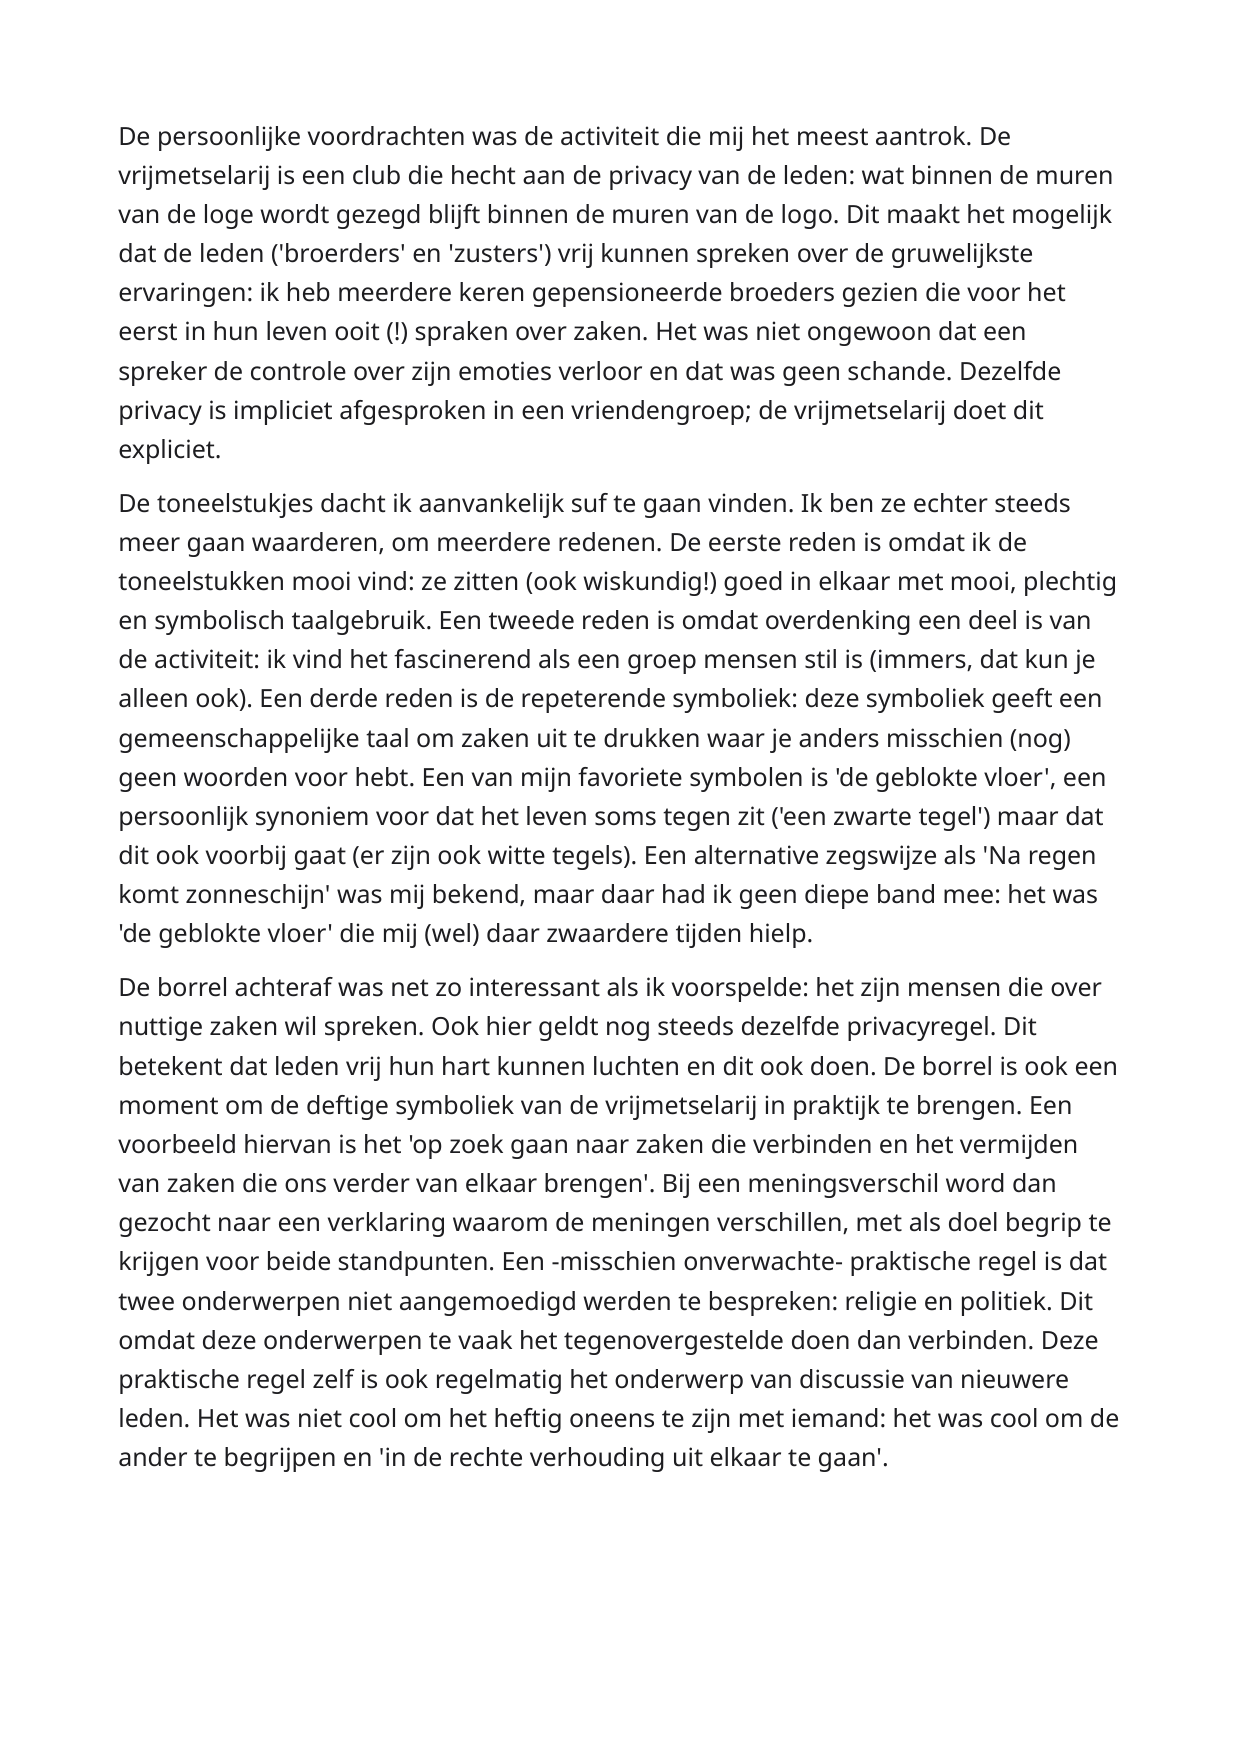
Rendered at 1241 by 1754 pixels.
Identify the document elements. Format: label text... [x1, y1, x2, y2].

text De persoonlijke voordrachten was de activiteit die mij het meest aantrok. De vrijmetselarij is een club die hecht aan de privacy van de leden: wat binnen de muren van de loge wordt gezegd blijft binnen de muren van de logo. Dit maakt het mogelijk dat de leden ('broerders' en 'zusters') vrij kunnen spreken over de gruwelijkste ervaringen: ik heb meerdere keren gepensioneerde broeders gezien die voor het eerst in hun leven ooit (!) spraken over zaken. Het was niet ongewoon dat een spreker de controle over zijn emoties verloor en dat was geen schande. Dezelfde privacy is impliciet afgesproken in een vriendengroep; de vrijmetselarij doet dit expliciet. [118, 118, 1122, 466]
text De toneelstukjes dacht ik aanvankelijk suf te gaan vinden. Ik ben ze echter steeds meer gaan waarderen, om meerdere redenen. De eerste reden is omdat ik de toneelstukken mooi vind: ze zitten (ook wiskundig!) goed in elkaar met mooi, plechtig en symbolisch taalgebruik. Een tweede reden is omdat overdenking een deel is van de activiteit: ik vind het fascinerend als een groep mensen stil is (immers, dat kun je alleen ook). Een derde reden is de repeterende symboliek: deze symboliek geeft een gemeenschappelijke taal om zaken uit te drukken waar je anders misschien (nog) geen woorden voor hebt. Een van mijn favoriete symbolen is 'de geblokte vloer', een persoonlijk synoniem voor dat het leven soms tegen zit ('een zwarte tegel') maar dat dit ook voorbij gaat (er zijn ook witte tegels). Een alternative zegswijze als 'Na regen komt zonneschijn' was mij bekend, maar daar had ik geen diepe band mee: het was 'de geblokte vloer' die mij (wel) daar zwaardere tijden hielp. [118, 485, 1122, 950]
text De borrel achteraf was net zo interessant als ik voorspelde: het zijn mensen die over nuttige zaken wil spreken. Ook hier geldt nog steeds dezelfde privacyregel. Dit betekent dat leden vrij hun hart kunnen luchten en dit ook doen. De borrel is ook een moment om de deftige symboliek van de vrijmetselarij in praktijk te brengen. Een voorbeeld hiervan is het 'op zoek gaan naar zaken die verbinden en het vermijden van zaken die ons verder van elkaar brengen'. Bij een meningsverschil word dan gezocht naar een verklaring waarom de meningen verschillen, met als doel begrip te krijgen voor beide standpunten. Een -misschien onverwachte- praktische regel is dat twee onderwerpen niet aangemoedigd werden te bespreken: religie en politiek. Dit omdat deze onderwerpen te vaak het tegenovergestelde doen dan verbinden. Deze praktische regel zelf is ook regelmatig het onderwerp van discussie van nieuwere leden. Het was niet cool om het heftig oneens te zijn met iemand: het was cool om de ander te begrijpen en 'in de rechte verhouding uit elkaar te gaan'. [118, 970, 1122, 1474]
